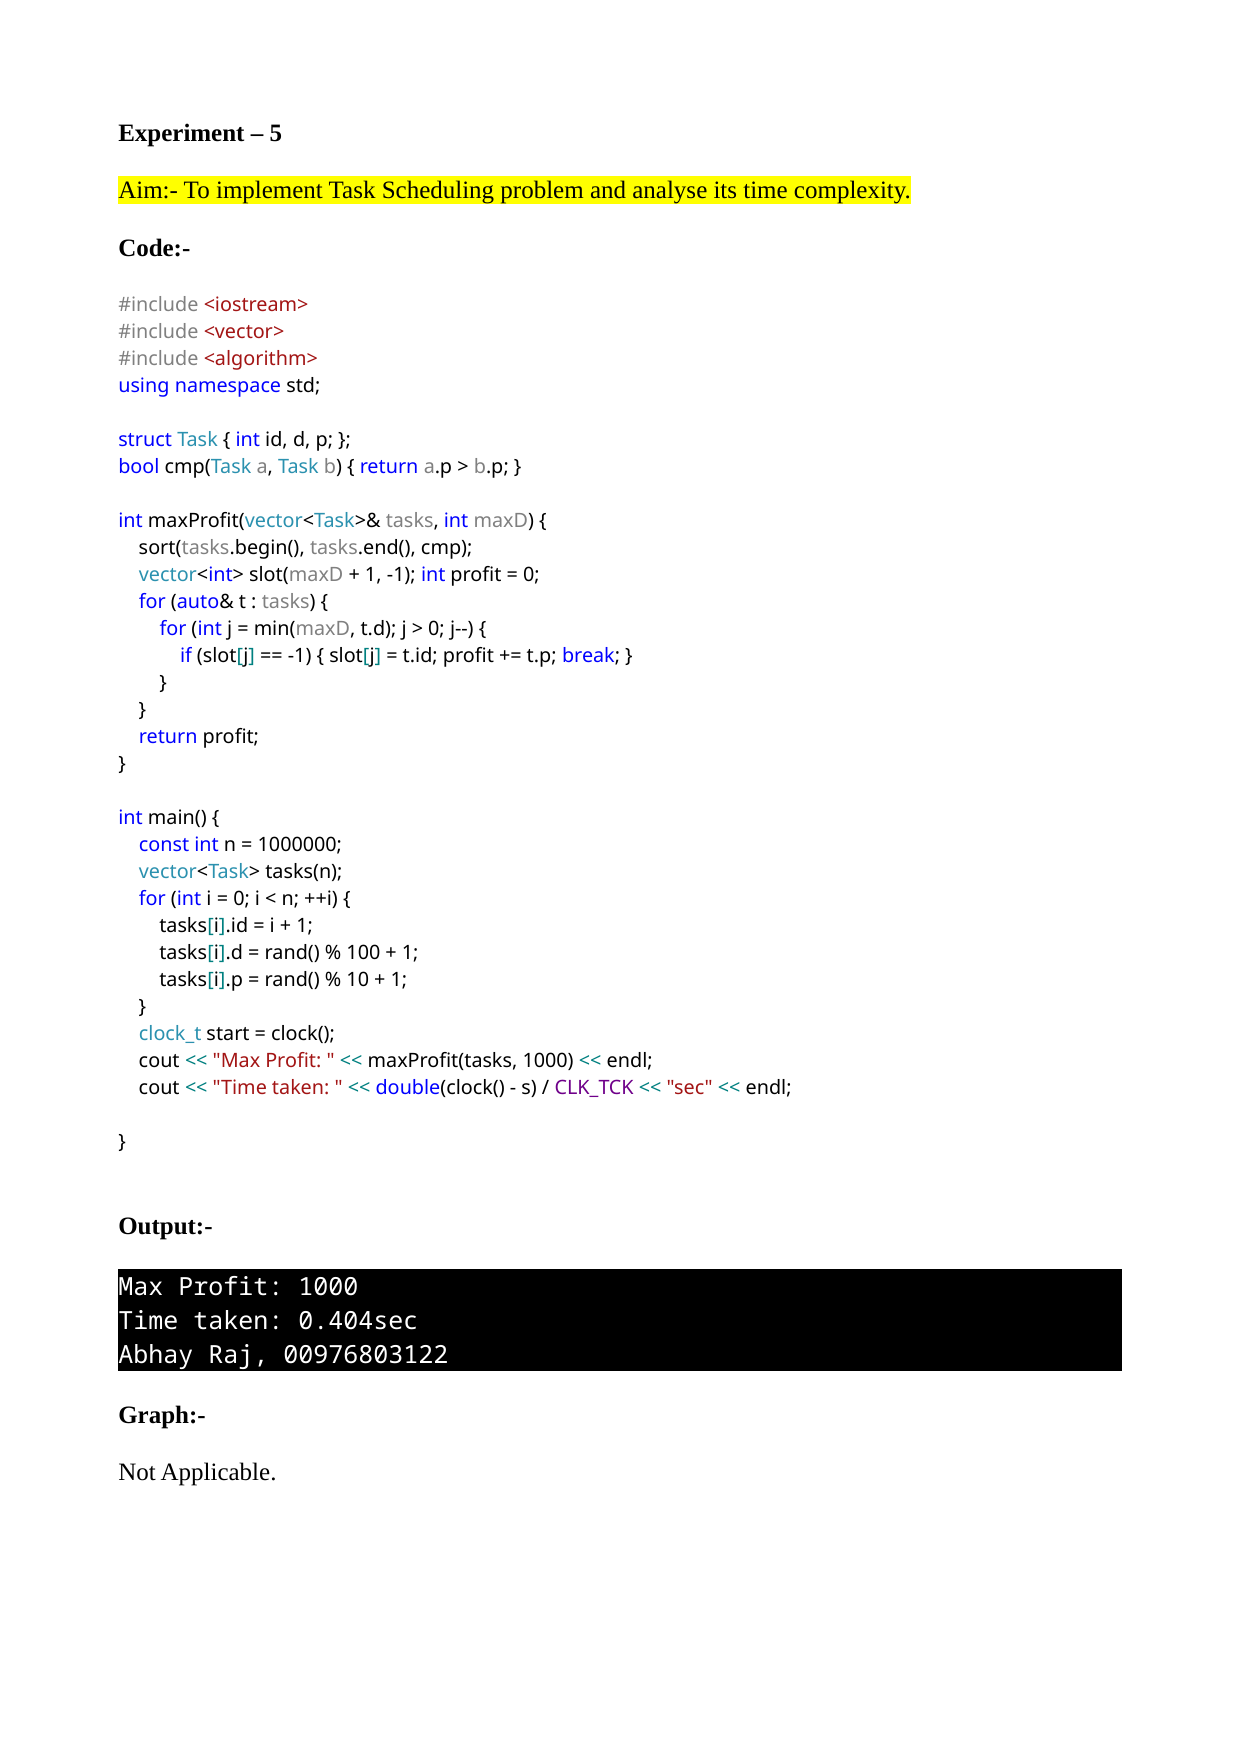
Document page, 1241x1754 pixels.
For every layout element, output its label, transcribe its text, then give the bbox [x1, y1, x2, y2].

text } [118, 668, 1122, 695]
text for (int j = min(maxD, t.d); j > 0; j--) { [118, 614, 1122, 641]
text for (auto& t : tasks) { [118, 587, 1122, 614]
text Code:- [118, 233, 1122, 262]
text Max Profit: 1000 [118, 1269, 1122, 1303]
text int main() { [118, 803, 1122, 830]
text const int n = 1000000; [118, 830, 1122, 857]
text if (slot[j] == -1) { slot[j] = t.id; profit += t.p; break; } [118, 641, 1122, 668]
text Not Applicable. [118, 1457, 1122, 1486]
text cout << "Max Profit: " << maxProfit(tasks, 1000) << endl; [118, 1046, 1122, 1073]
text sort(tasks.begin(), tasks.end(), cmp); [118, 533, 1122, 560]
text #include <algorithm> [118, 344, 1122, 372]
text Aim:- To implement Task Scheduling problem and analyse its time complexity. [118, 176, 1122, 204]
text #include <vector> [118, 318, 1122, 344]
text int maxProfit(vector<Task>& tasks, int maxD) { [118, 506, 1122, 533]
text for (int i = 0; i < n; ++i) { [118, 884, 1122, 911]
text Experiment – 5 [118, 118, 1122, 147]
text Graph:- [118, 1400, 1122, 1429]
text using namespace std; [118, 372, 1122, 398]
text Time taken: 0.404sec [118, 1303, 1122, 1337]
text #include <iostream> [118, 291, 1122, 318]
text tasks[i].id = i + 1; [118, 911, 1122, 938]
text vector<int> slot(maxD + 1, -1); int profit = 0; [118, 560, 1122, 587]
text vector<Task> tasks(n); [118, 857, 1122, 884]
text return profit; [118, 722, 1122, 749]
text } [118, 695, 1122, 722]
text struct Task { int id, d, p; }; [118, 426, 1122, 452]
text Abhay Raj, 00976803122 [118, 1337, 1122, 1371]
text } [118, 749, 1122, 776]
text clock_t start = clock(); [118, 1019, 1122, 1046]
text tasks[i].d = rand() % 100 + 1; [118, 938, 1122, 965]
text bool cmp(Task a, Task b) { return a.p > b.p; } [118, 452, 1122, 479]
text } [118, 992, 1122, 1019]
text Output:- [118, 1211, 1122, 1240]
text } [118, 1127, 1122, 1154]
text tasks[i].p = rand() % 10 + 1; [118, 965, 1122, 992]
text cout << "Time taken: " << double(clock() - s) / CLK_TCK << "sec" << endl; [118, 1073, 1122, 1100]
